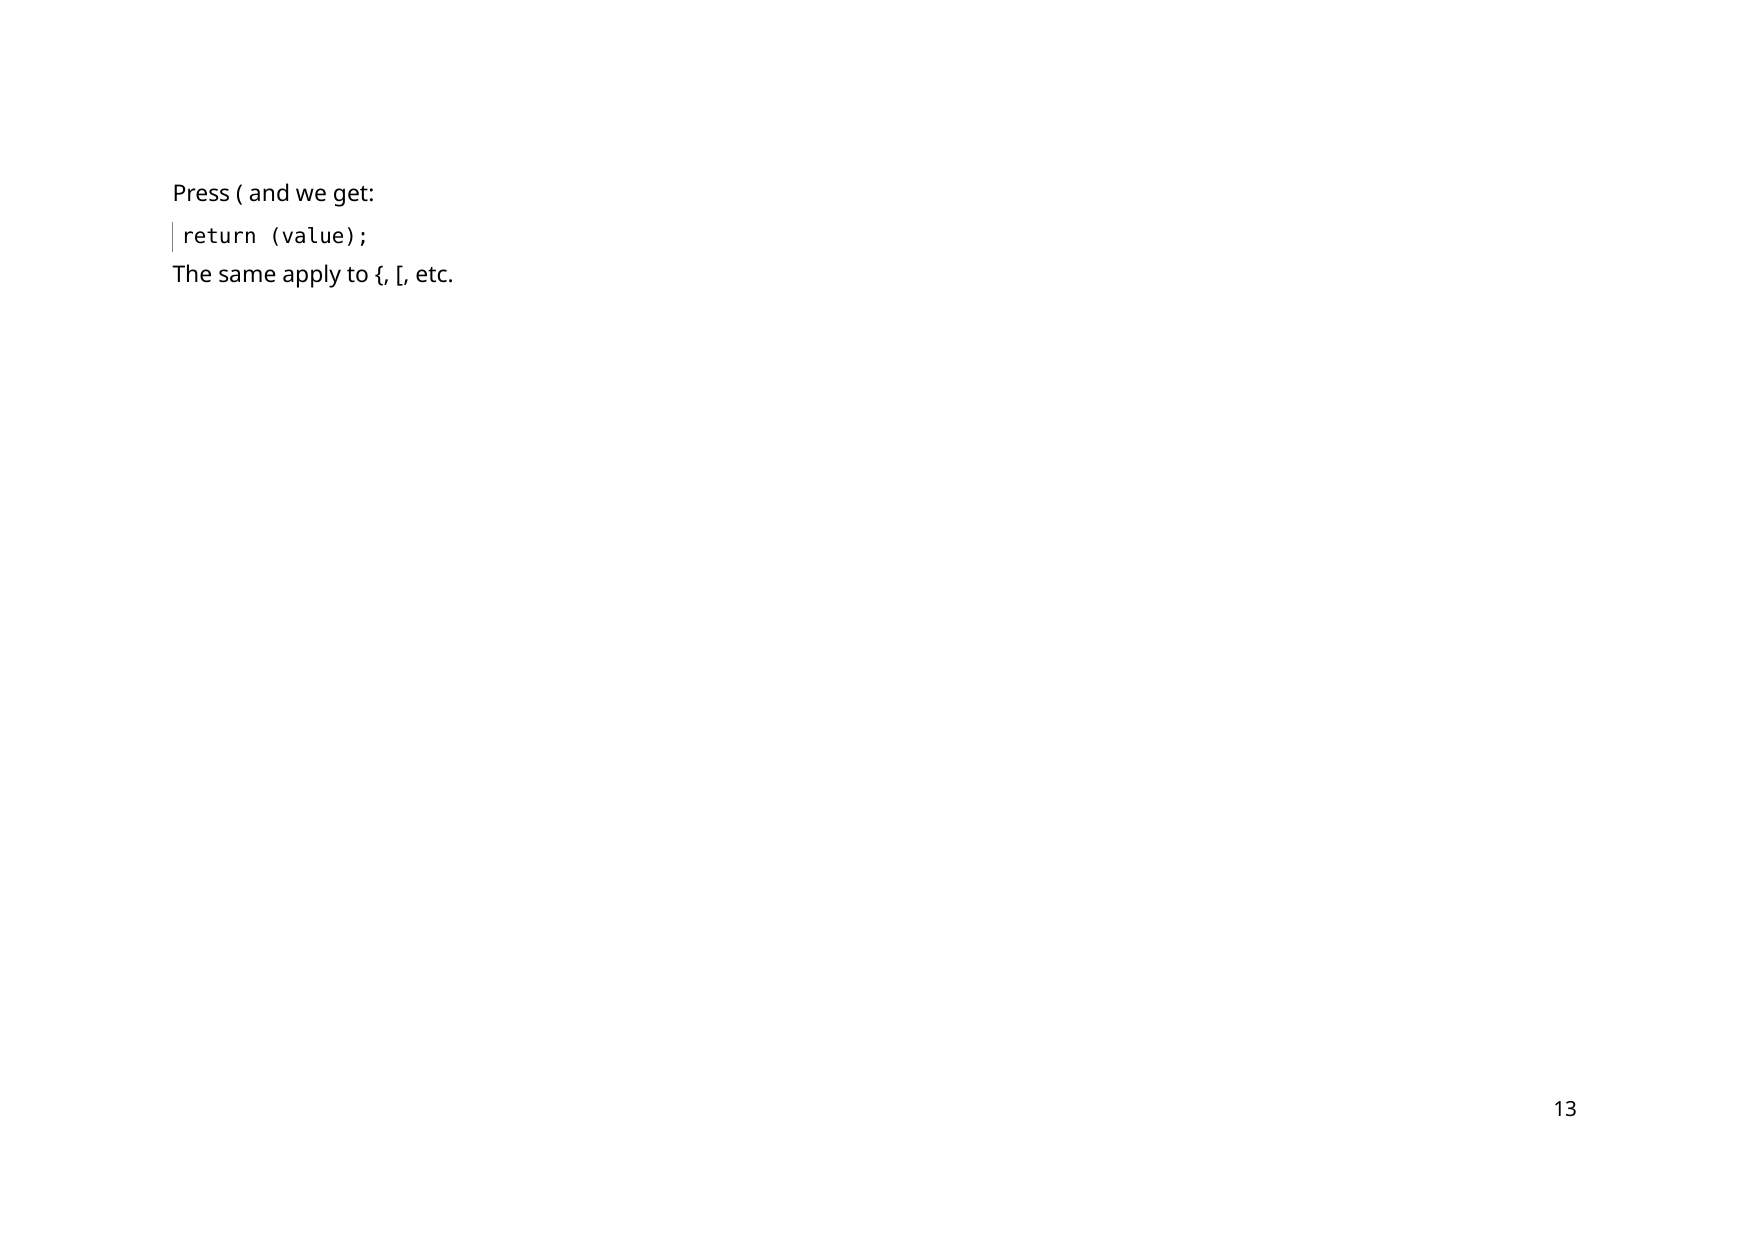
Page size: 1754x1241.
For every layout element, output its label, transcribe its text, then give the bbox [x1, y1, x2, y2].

text Press ( and we get: [148, 177, 1577, 208]
text return (value); [173, 222, 1577, 252]
text The same apply to {, [, etc. [148, 258, 1577, 289]
